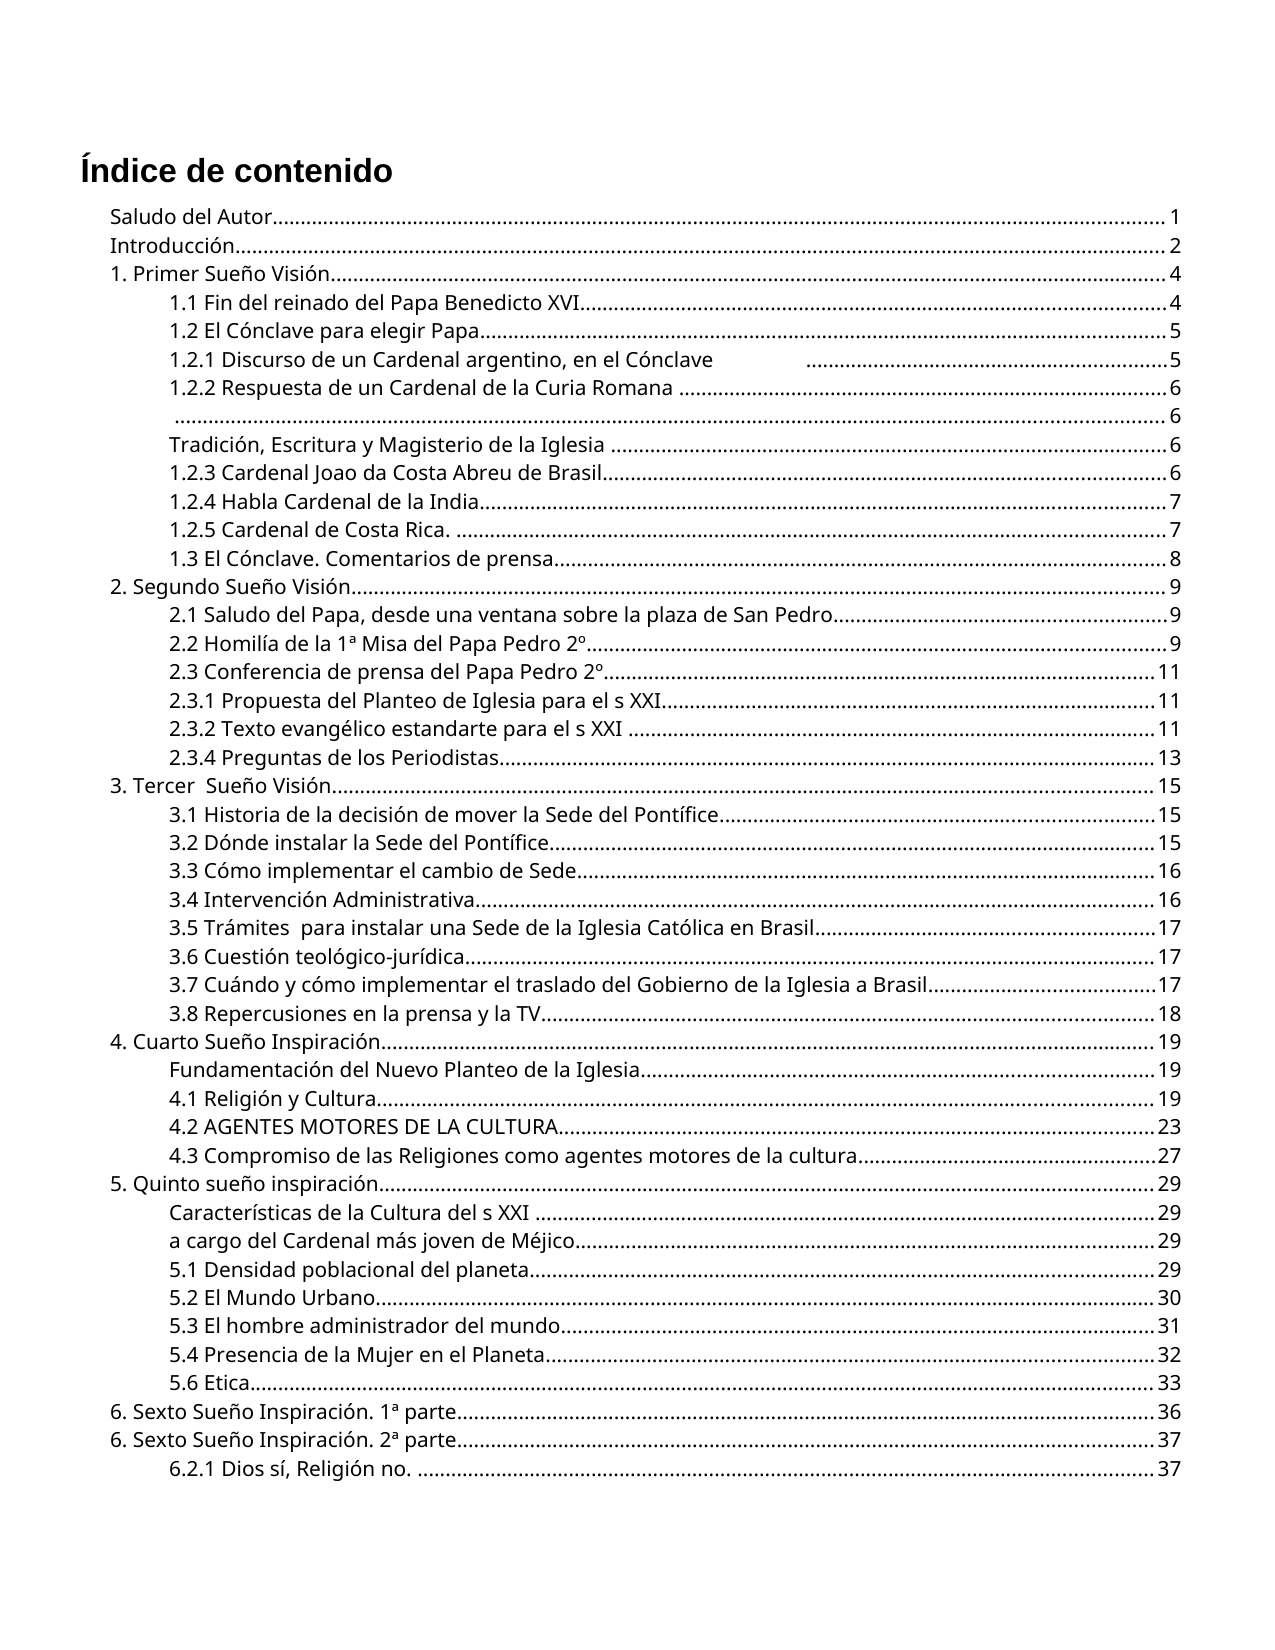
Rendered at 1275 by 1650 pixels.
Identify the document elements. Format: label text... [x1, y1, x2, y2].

text 2.3.1 Propuesta del Planteo de Iglesia para el s XXI 11 [169, 686, 1181, 714]
text 5.4 Presencia de la Mujer en el Planeta 32 [169, 1340, 1181, 1368]
text 1.2.4 Habla Cardenal de la India 7 [169, 487, 1181, 515]
text 2.1 Saludo del Papa, desde una ventana sobre la plaza de San Pedro 9 [169, 601, 1181, 629]
text 5.6 Etica. 33 [169, 1368, 1181, 1397]
text 1.2.1 Discurso de un Cardenal argentino, en el Cónclave 5 [169, 345, 1181, 373]
text 6.2.1 Dios sí, Religión no. 37 [169, 1454, 1181, 1482]
text Tradición, Escritura y Magisterio de la Iglesia 6 [169, 430, 1181, 458]
text 4.1 Religión y Cultura 19 [169, 1084, 1181, 1112]
text 2.3.2 Texto evangélico estandarte para el s XXI 11 [169, 714, 1181, 743]
text 1.2.2 Respuesta de un Cardenal de la Curia Romana 6 [169, 373, 1181, 402]
text 3. Tercer Sueño Visión 15 [110, 771, 1181, 800]
text 6. Sexto Sueño Inspiración. 1ª parte 36 [110, 1397, 1181, 1425]
text Saludo del Autor 1 [110, 202, 1181, 231]
text 2.2 Homilía de la 1ª Misa del Papa Pedro 2º 9 [169, 629, 1181, 657]
text Características de la Cultura del s XXI 29 [169, 1198, 1181, 1226]
text 6. Sexto Sueño Inspiración. 2ª parte 37 [110, 1425, 1181, 1454]
text 3.2 Dónde instalar la Sede del Pontífice 15 [169, 828, 1181, 857]
text Introducción 2 [110, 231, 1181, 259]
text 1.1 Fin del reinado del Papa Benedicto XVI 4 [169, 288, 1181, 316]
text 4.3 Compromiso de las Religiones como agentes motores de la cultura 27 [169, 1141, 1181, 1169]
text 2.3 Conferencia de prensa del Papa Pedro 2º 11 [169, 657, 1181, 686]
text 3.1 Historia de la decisión de mover la Sede del Pontífice 15 [169, 800, 1181, 828]
text 2. Segundo Sueño Visión 9 [110, 572, 1181, 601]
text 4. Cuarto Sueño Inspiración 19 [110, 1027, 1181, 1056]
text Fundamentación del Nuevo Planteo de la Iglesia 19 [169, 1056, 1181, 1084]
text 3.6 Cuestión teológico-jurídica 17 [169, 942, 1181, 970]
text 1.2 El Cónclave para elegir Papa 5 [169, 316, 1181, 345]
text 3.4 Intervención Administrativa 16 [169, 885, 1181, 913]
text 5. Quinto sueño inspiración 29 [110, 1169, 1181, 1198]
text 5.3 El hombre administrador del mundo 31 [169, 1312, 1181, 1340]
text 5.2 El Mundo Urbano 30 [169, 1283, 1181, 1312]
text 1.2.5 Cardenal de Costa Rica. 7 [169, 515, 1181, 544]
text 6 [169, 402, 1181, 430]
text 3.5 Trámites para instalar una Sede de la Iglesia Católica en Brasil 17 [169, 913, 1181, 942]
text a cargo del Cardenal más joven de Méjico 29 [169, 1226, 1181, 1255]
text 1.3 El Cónclave. Comentarios de prensa 8 [169, 544, 1181, 572]
text 3.8 Repercusiones en la prensa y la TV 18 [169, 999, 1181, 1027]
subtitle Índice de contenido [80, 152, 1181, 190]
text 3.7 Cuándo y cómo implementar el traslado del Gobierno de la Iglesia a Brasil 17 [169, 970, 1181, 999]
text 5.1 Densidad poblacional del planeta 29 [169, 1255, 1181, 1283]
text 1.2.3 Cardenal Joao da Costa Abreu de Brasil 6 [169, 458, 1181, 487]
text 3.3 Cómo implementar el cambio de Sede 16 [169, 857, 1181, 885]
text 2.3.4 Preguntas de los Periodistas 13 [169, 743, 1181, 771]
text 1. Primer Sueño Visión 4 [110, 259, 1181, 288]
text 4.2 AGENTES MOTORES DE LA CULTURA 23 [169, 1112, 1181, 1141]
